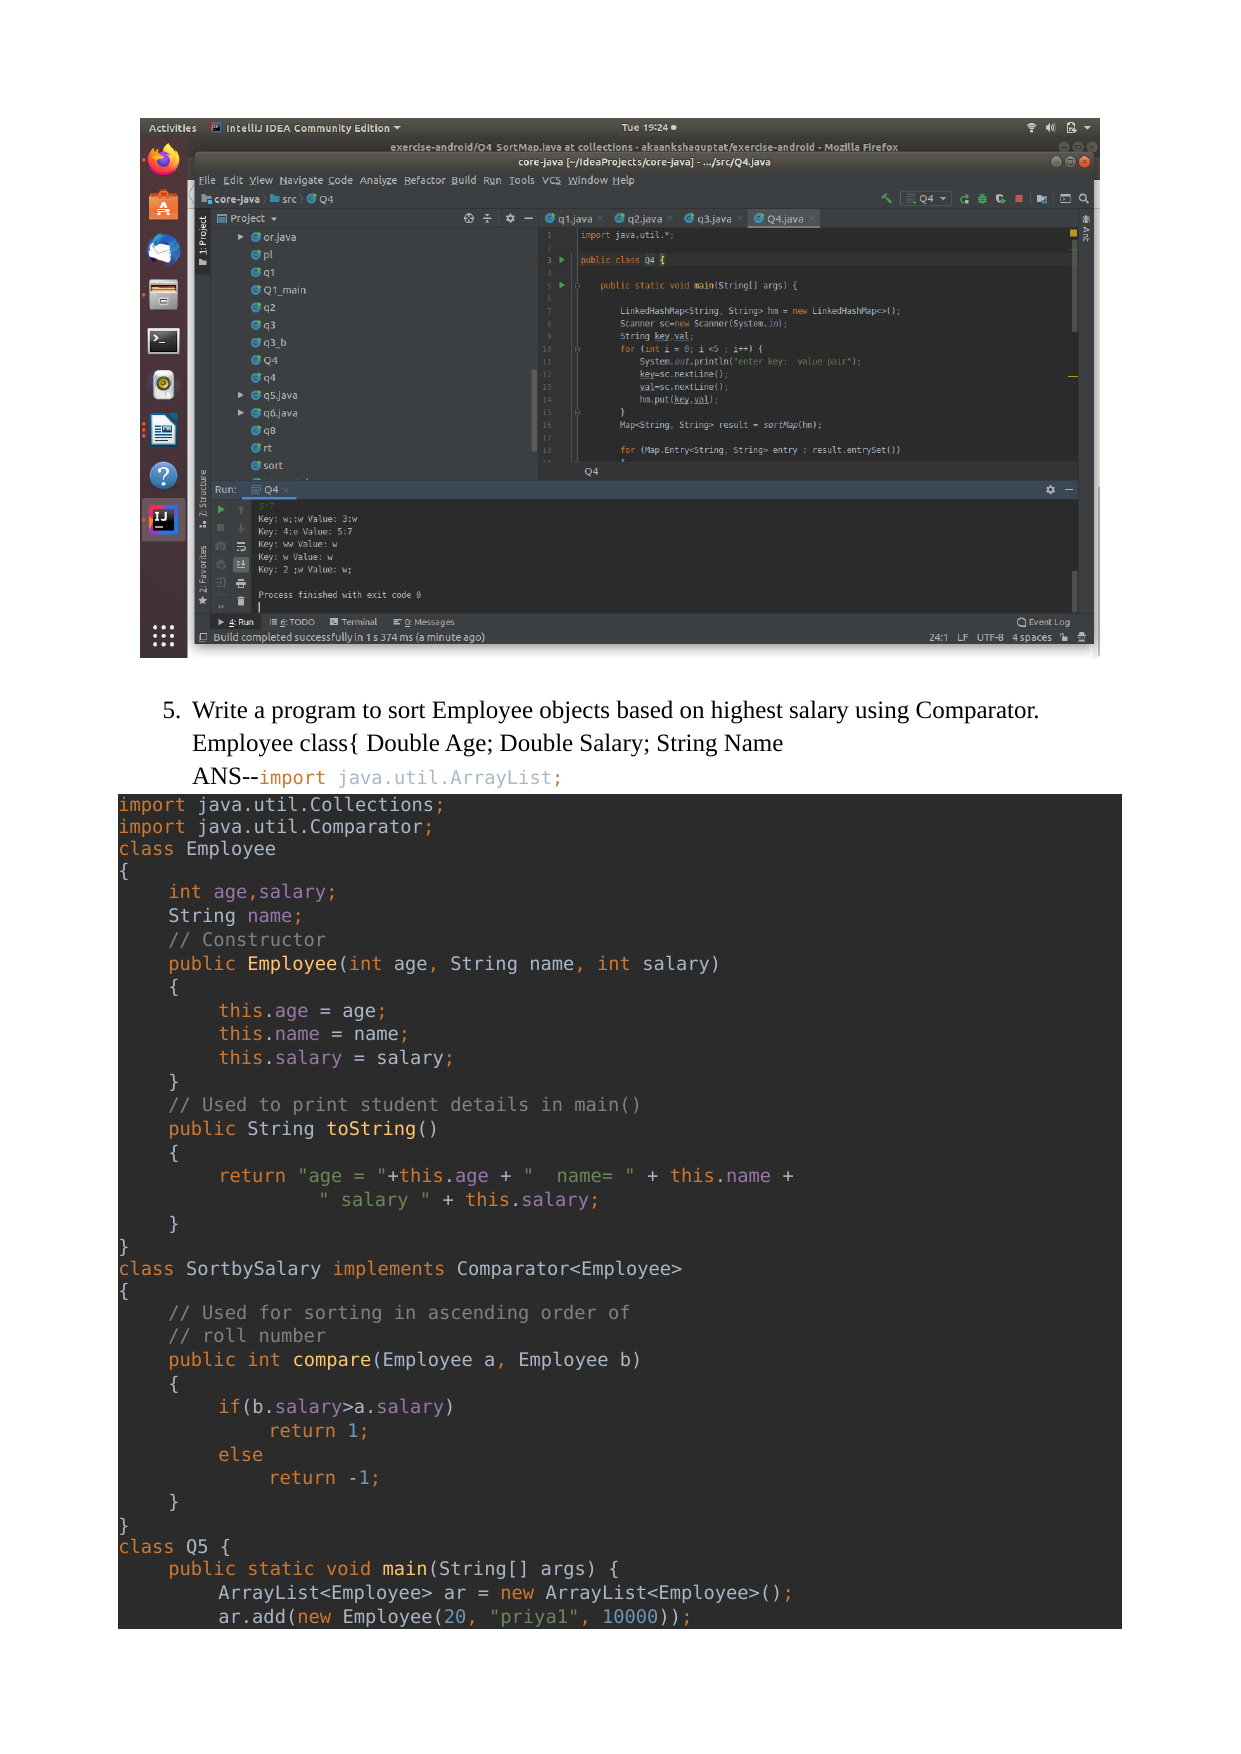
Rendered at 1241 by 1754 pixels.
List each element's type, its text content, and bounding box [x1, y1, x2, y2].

text { [118, 860, 1122, 882]
text public String toString() [118, 1118, 1122, 1142]
text ArrayList<Employee> ar = new ArrayList<Employee>(); [118, 1582, 1122, 1606]
text { [118, 1142, 1122, 1165]
text public static void main(String[] args) { [118, 1558, 1122, 1582]
text { [118, 976, 1122, 1000]
text } [118, 1213, 1122, 1236]
text } [118, 1491, 1122, 1515]
text // Used for sorting in ascending order of [118, 1302, 1122, 1326]
text this.age = age; [118, 1000, 1122, 1023]
text else [118, 1444, 1122, 1467]
picture [140, 118, 1100, 658]
text public int compare(Employee a, Employee b) [118, 1349, 1122, 1373]
text import java.util.Comparator; [118, 816, 1122, 838]
text class Employee [118, 838, 1122, 860]
list Write a program to sort Employee objects based on highest salary using Comparator. Employee class{ Double Age; Double Salary; String Name [162, 695, 1122, 757]
text String name; [118, 905, 1122, 929]
text this.salary = salary; [118, 1047, 1122, 1071]
text } [118, 1236, 1122, 1258]
text this.name = name; [118, 1023, 1122, 1047]
text return -1; [118, 1467, 1122, 1491]
text " salary " + this.salary; [118, 1189, 1122, 1213]
text } [118, 1071, 1122, 1094]
text // roll number [118, 1326, 1122, 1349]
text { [118, 1373, 1122, 1396]
list ANS--import java.util.ArrayList; [162, 761, 1122, 790]
text { [118, 1280, 1122, 1302]
text return 1; [118, 1420, 1122, 1444]
text return "age = "+this.age + " name= " + this.name + [118, 1165, 1122, 1189]
text public Employee(int age, String name, int salary) [118, 952, 1122, 976]
text ar.add(new Employee(20, "priya1", 10000)); [118, 1606, 1122, 1629]
text class Q5 { [118, 1537, 1122, 1558]
text class SortbySalary implements Comparator<Employee> [118, 1258, 1122, 1280]
text // Used to print student details in main() [118, 1094, 1122, 1118]
text } [118, 1515, 1122, 1537]
text import java.util.Collections; [118, 794, 1122, 816]
text if(b.salary>a.salary) [118, 1396, 1122, 1420]
text // Constructor [118, 929, 1122, 952]
text int age,salary; [118, 882, 1122, 905]
